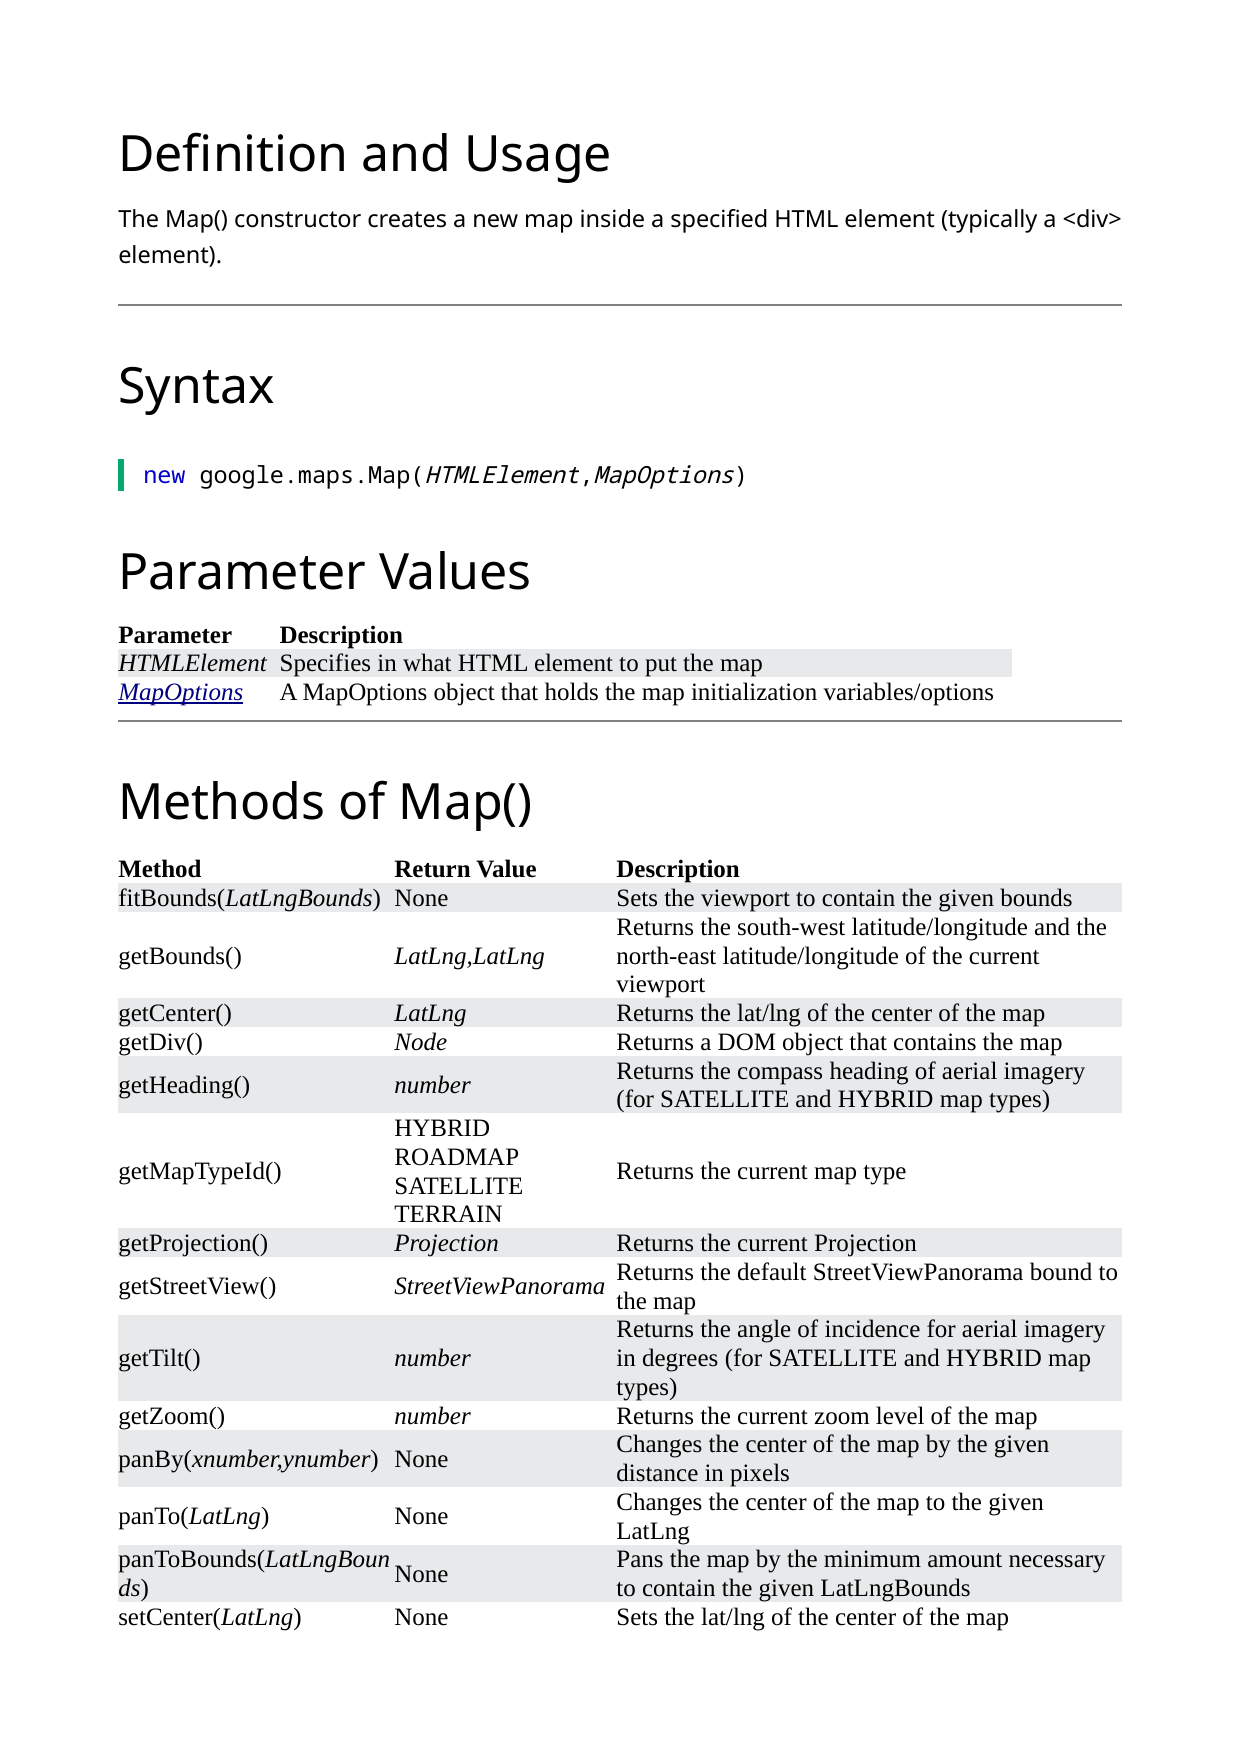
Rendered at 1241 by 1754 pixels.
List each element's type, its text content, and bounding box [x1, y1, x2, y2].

table_cell Node [394, 1027, 616, 1056]
table_cell MapOptions [118, 677, 279, 706]
table_cell getMapTypeId() [118, 1113, 394, 1228]
subtitle Parameter Values [118, 536, 1122, 604]
table_cell getProjection() [118, 1228, 394, 1257]
table_header Parameter [118, 620, 279, 648]
subtitle Definition and Usage [118, 118, 1122, 186]
table_cell number [394, 1056, 616, 1113]
subtitle Methods of Map() [118, 766, 1122, 834]
subtitle Syntax [118, 350, 1122, 418]
table_cell setCenter(LatLng) [118, 1602, 394, 1631]
table_cell Returns the lat/lng of the center of the map [616, 998, 1122, 1027]
table_cell getTilt() [118, 1315, 394, 1401]
table_cell None [394, 1602, 616, 1631]
table_cell getZoom() [118, 1401, 394, 1429]
table_cell Returns the compass heading of aerial imagery (for SATELLITE and HYBRID map types) [616, 1056, 1122, 1113]
table_cell Projection [394, 1228, 616, 1257]
table_cell Changes the center of the map to the given LatLng [616, 1487, 1122, 1544]
table_cell getDiv() [118, 1027, 394, 1056]
table_header Description [616, 855, 1122, 883]
table_cell None [394, 1545, 616, 1602]
table_cell HTMLElement [118, 649, 279, 677]
table_cell fitBounds(LatLngBounds) [118, 883, 394, 912]
table_cell Returns the current Projection [616, 1228, 1122, 1257]
text The Map() constructor creates a new map inside a specified HTML element (typically a <div> element). [118, 202, 1122, 271]
table_cell Returns the default StreetViewPanorama bound to the map [616, 1257, 1122, 1314]
table_cell Sets the viewport to contain the given bounds [616, 883, 1122, 912]
table_cell HYBRID ROADMAP SATELLITE TERRAIN [394, 1113, 616, 1228]
table_header Method [118, 855, 394, 883]
table_header Return Value [394, 855, 616, 883]
table_cell None [394, 1487, 616, 1544]
table_cell getHeading() [118, 1056, 394, 1113]
table_header Description [279, 620, 1012, 648]
table_cell Returns the current zoom level of the map [616, 1401, 1122, 1429]
table_cell getCenter() [118, 998, 394, 1027]
table_cell Pans the map by the minimum amount necessary to contain the given LatLngBounds [616, 1545, 1122, 1602]
table_cell LatLng,LatLng [394, 912, 616, 998]
table_cell number [394, 1401, 616, 1429]
table_cell StreetViewPanorama [394, 1257, 616, 1314]
table_cell Returns the angle of incidence for aerial imagery in degrees (for SATELLITE and HYBRID map types) [616, 1315, 1122, 1401]
table_cell LatLng [394, 998, 616, 1027]
table_cell getBounds() [118, 912, 394, 998]
table_cell None [394, 1430, 616, 1487]
table_cell number [394, 1315, 616, 1401]
table_cell panToBounds(LatLngBounds) [118, 1545, 394, 1602]
table_cell Sets the lat/lng of the center of the map [616, 1602, 1122, 1631]
table_cell None [394, 883, 616, 912]
table_cell A MapOptions object that holds the map initialization variables/options [279, 677, 1012, 706]
table_cell panBy(xnumber,ynumber) [118, 1430, 394, 1487]
text new google.maps.Map(HTMLElement,MapOptions) [124, 459, 1122, 491]
table_cell Specifies in what HTML element to put the map [279, 649, 1012, 677]
table_cell getStreetView() [118, 1257, 394, 1314]
table_cell Returns the current map type [616, 1113, 1122, 1228]
table_cell Returns a DOM object that contains the map [616, 1027, 1122, 1056]
table_cell Returns the south-west latitude/longitude and the north-east latitude/longitude of the current viewport [616, 912, 1122, 998]
table_cell panTo(LatLng) [118, 1487, 394, 1544]
table_cell Changes the center of the map by the given distance in pixels [616, 1430, 1122, 1487]
